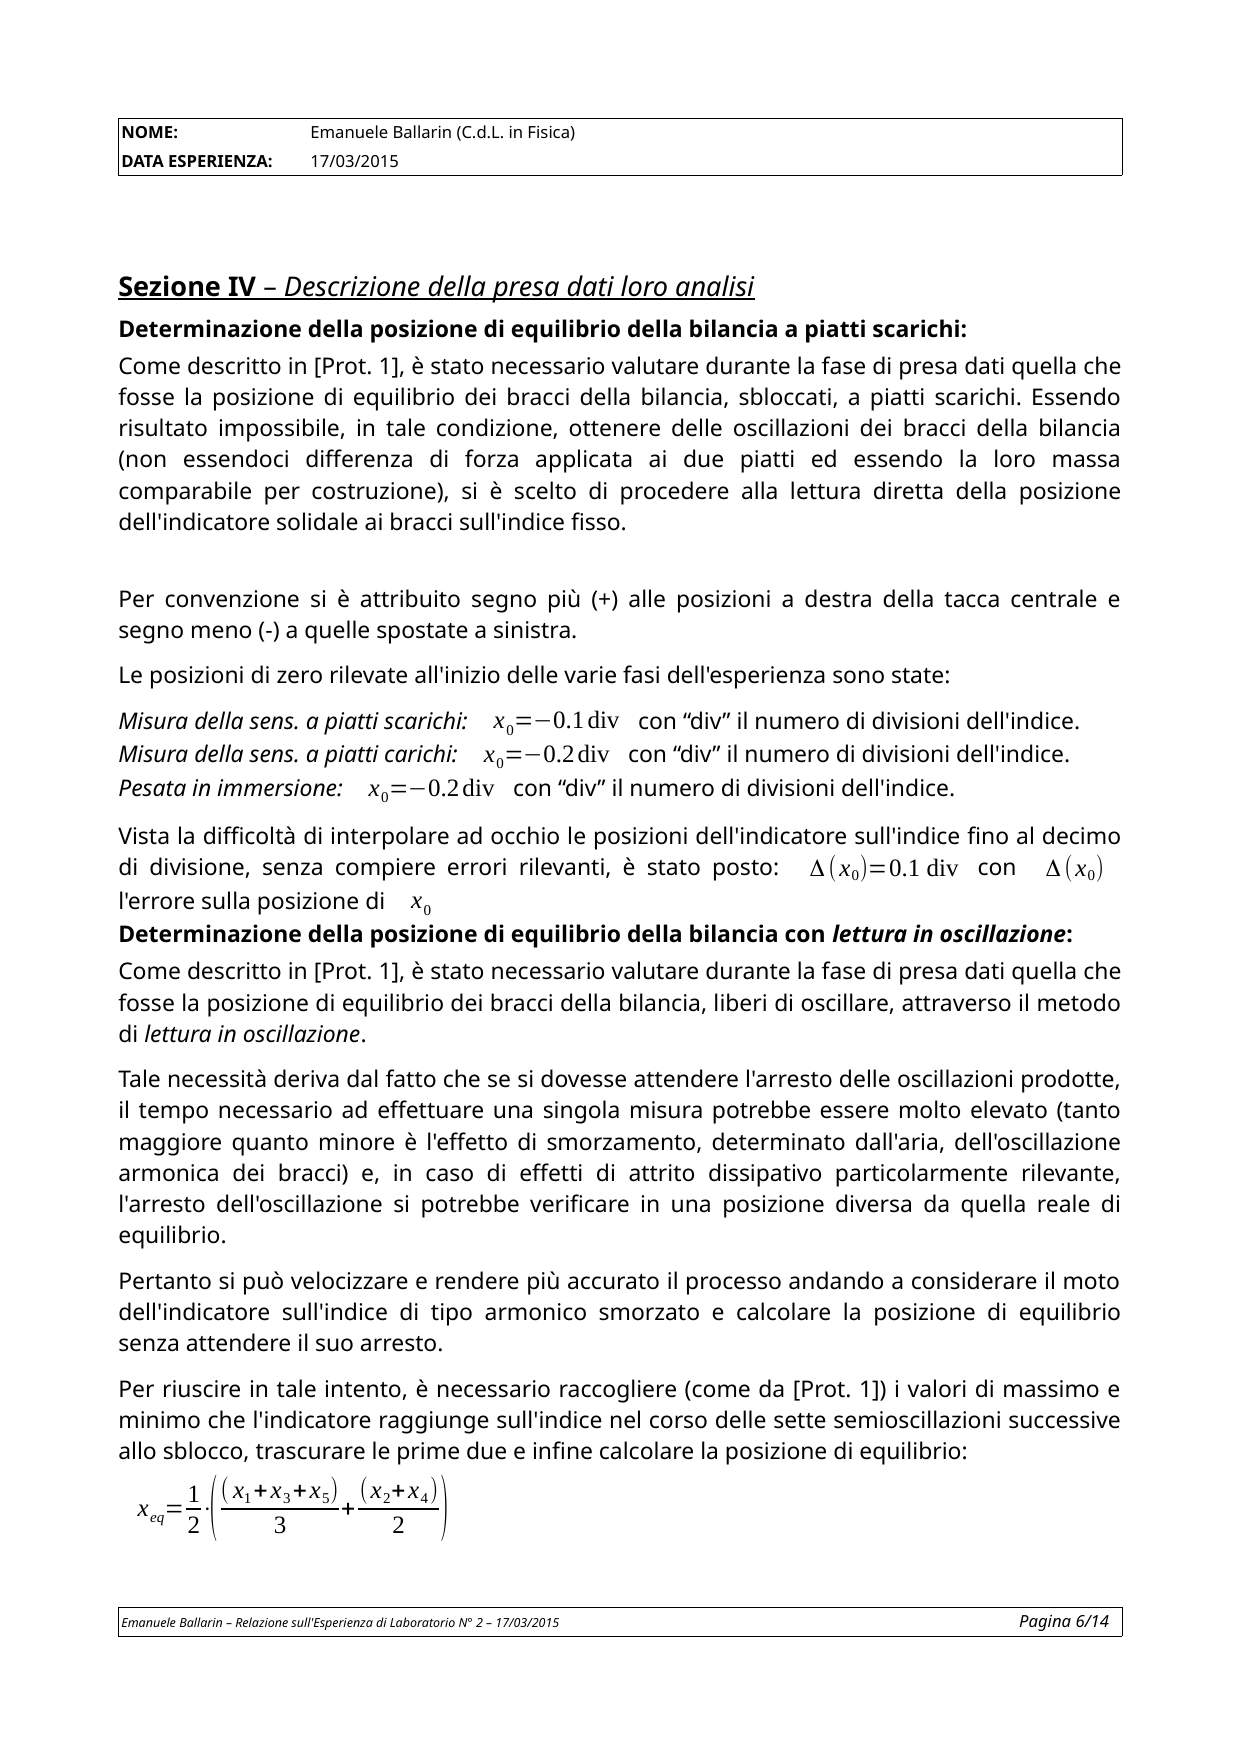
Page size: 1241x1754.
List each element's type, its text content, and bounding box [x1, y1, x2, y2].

text Come descritto in [Prot. 1], è stato necessario valutare durante la fase di presa dati quella che fosse la posizione di equilibrio dei bracci della bilancia, liberi di oscillare, attraverso il metodo di lettura in oscillazione. [118, 955, 1122, 1049]
text Vista la difficoltà di interpolare ad occhio le posizioni dell'indicatore sull'indice fino al decimo di divisione, senza compiere errori rilevanti, è stato posto: con l'errore sulla posizione di [118, 820, 1122, 918]
text Tale necessità deriva dal fatto che se si dovesse attendere l'arresto delle oscillazioni prodotte, il tempo necessario ad effettuare una singola misura potrebbe essere molto elevato (tanto maggiore quanto minore è l'effetto di smorzamento, determinato dall'aria, dell'oscillazione armonica dei bracci) e, in caso di effetti di attrito dissipativo particolarmente rilevante, l'arresto dell'oscillazione si potrebbe verificare in una posizione diversa da quella reale di equilibrio. [118, 1063, 1122, 1251]
text Pertanto si può velocizzare e rendere più accurato il processo andando a considerare il moto dell'indicatore sull'indice di tipo armonico smorzato e calcolare la posizione di equilibrio senza attendere il suo arresto. [118, 1265, 1122, 1359]
text Misura della sens. a piatti carichi: con “div” il numero di divisioni dell'indice. [118, 738, 1122, 772]
text Sezione IV – Descrizione della presa dati loro analisi [118, 267, 1122, 304]
text Determinazione della posizione di equilibrio della bilancia con lettura in oscillazione: [118, 918, 1122, 949]
text Pesata in immersione: con “div” il numero di divisioni dell'indice. [118, 772, 1122, 806]
text Per riuscire in tale intento, è necessario raccogliere (come da [Prot. 1]) i valori di massimo e minimo che l'indicatore raggiunge sull'indice nel corso delle sette semioscillazioni successive allo sblocco, trascurare le prime due e infine calcolare la posizione di equilibrio: [118, 1373, 1122, 1467]
text Come descritto in [Prot. 1], è stato necessario valutare durante la fase di presa dati quella che fosse la posizione di equilibrio dei bracci della bilancia, sbloccati, a piatti scarichi. Essendo risultato impossibile, in tale condizione, ottenere delle oscillazioni dei bracci della bilancia (non essendoci differenza di forza applicata ai due piatti ed essendo la loro massa comparabile per costruzione), si è scelto di procedere alla lettura diretta della posizione dell'indicatore solidale ai bracci sull'indice fisso. [118, 350, 1122, 537]
text Misura della sens. a piatti scarichi: con “div” il numero di divisioni dell'indice. [118, 705, 1122, 738]
text Per convenzione si è attribuito segno più (+) alle posizioni a destra della tacca centrale e segno meno (-) a quelle spostate a sinistra. [118, 583, 1122, 645]
text Le posizioni di zero rilevate all'inizio delle varie fasi dell'esperienza sono state: [118, 659, 1122, 691]
text Determinazione della posizione di equilibrio della bilancia a piatti scarichi: [118, 313, 1122, 344]
